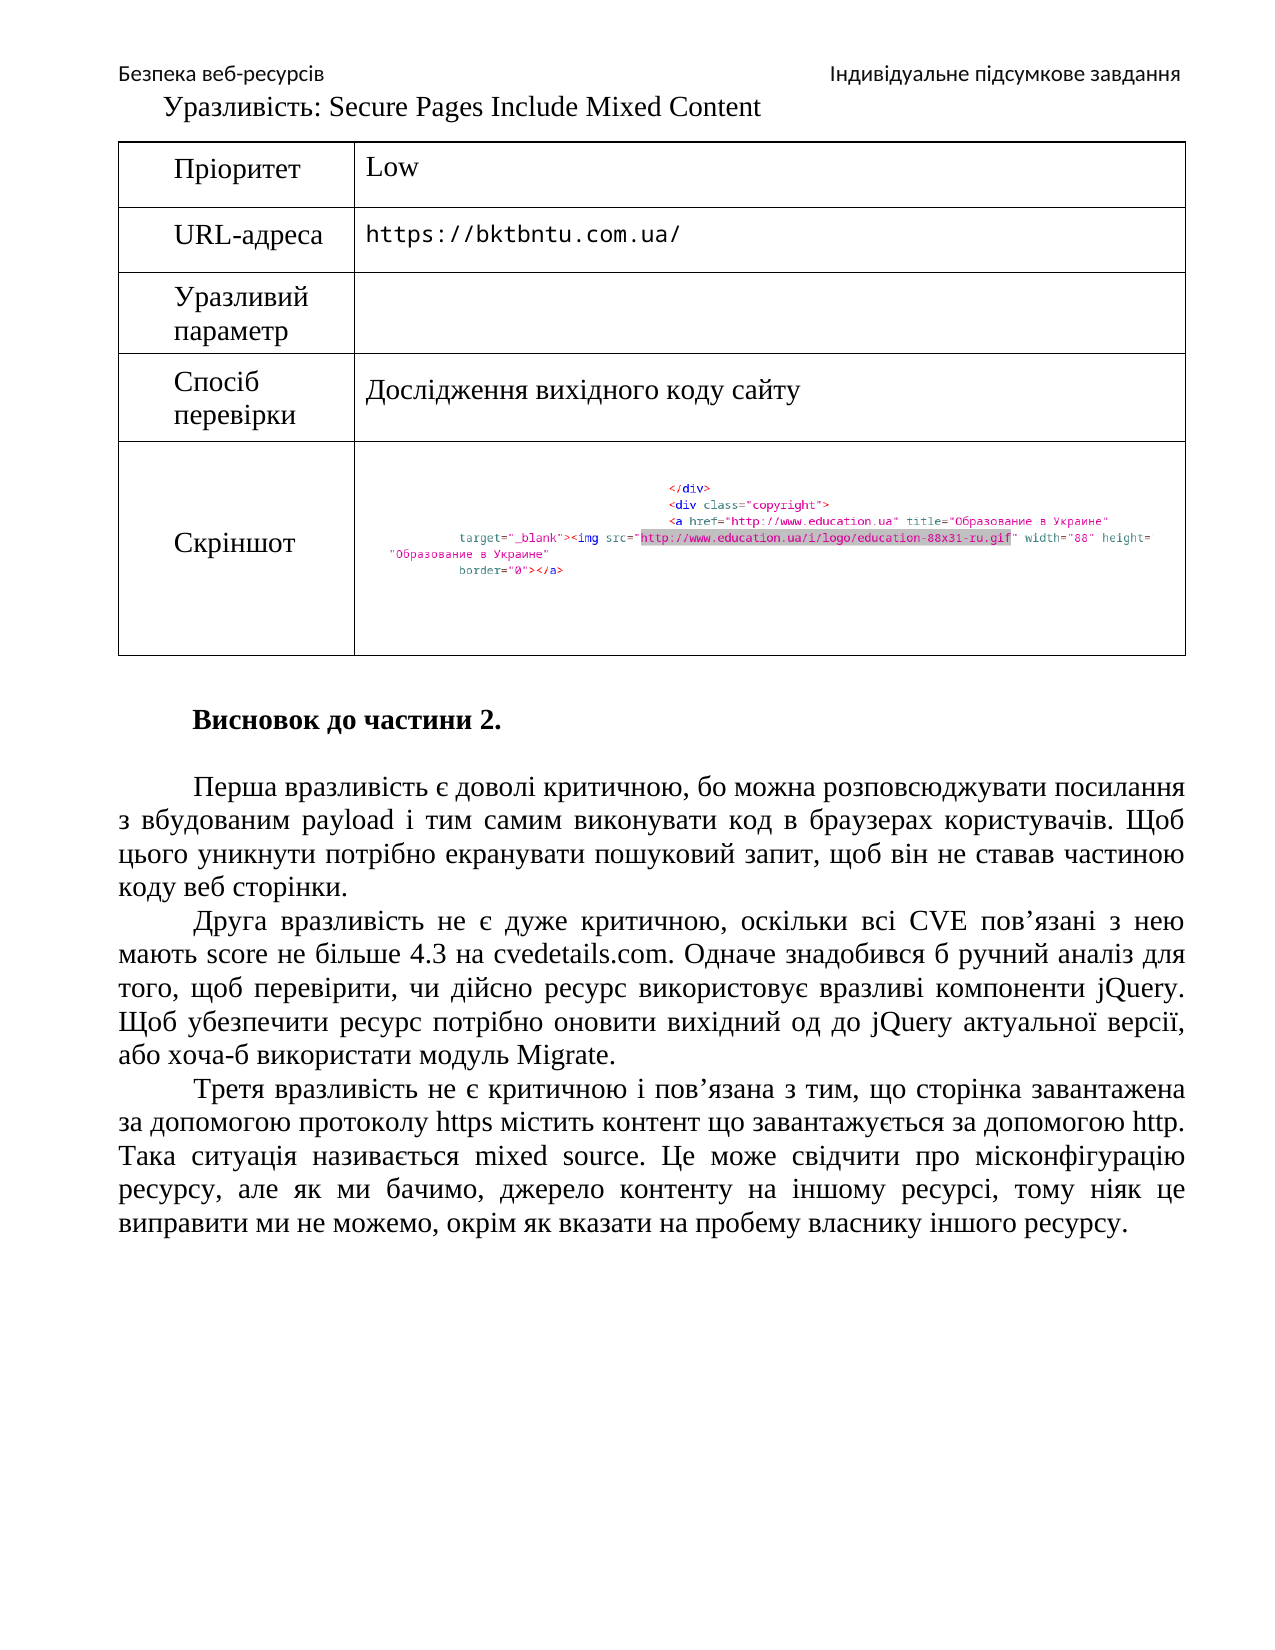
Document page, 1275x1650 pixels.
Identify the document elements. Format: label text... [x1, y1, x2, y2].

list Третя вразливість не є критичною і пов’язана з тим, що сторінка завантажена за допомогою протоколу https містить контент що завантажується за допомогою http. Така ситуація називається mixed source. Це може свідчити про місконфігурацію ресурсу, але як ми бачимо, джерело контенту на іншому ресурсі, тому ніяк це виправити ми не можемо, окрім як вказати на пробему власнику іншого ресурсу. [118, 1071, 1186, 1238]
list Висновок до частини 2. [118, 702, 1186, 735]
table_cell Скріншот [119, 442, 354, 655]
table_cell Уразливий параметр [119, 273, 354, 353]
table_header Пріоритет [119, 143, 354, 207]
table_cell Спосіб перевірки [119, 354, 354, 441]
text Уразливість: Secure Pages Include Mixed Content [162, 89, 1186, 122]
list Друга вразливість не є дуже критичною, оскільки всі CVE пов’язані з нею мають score не більше 4.3 на cvedetails.com. Одначе знадобився б ручний аналіз для того, щоб перевірити, чи дійсно ресурс використовує вразливі компоненти jQuery. Щоб убезпечити ресурс потрібно оновити вихідний од до jQuery актуальної версії, або хоча-б використати модуль Migrate. [118, 903, 1186, 1071]
table_header Low [355, 143, 1185, 207]
table_cell Дослідження вихідного коду сайту [355, 354, 1185, 441]
table_cell [355, 273, 1185, 353]
table_cell https://bktbntu.com.ua/ [355, 208, 1185, 272]
table_cell URL-адреса [119, 208, 354, 272]
list Перша вразливість є доволі критичною, бо можна розповсюджувати посилання з вбудованим payload і тим самим виконувати код в браузерах користувачів. Щоб цього уникнути потрібно екранувати пошуковий запит, щоб він не ставав частиною коду веб сторінки. [118, 769, 1186, 903]
table_cell [355, 442, 1185, 655]
picture [387, 468, 1153, 588]
